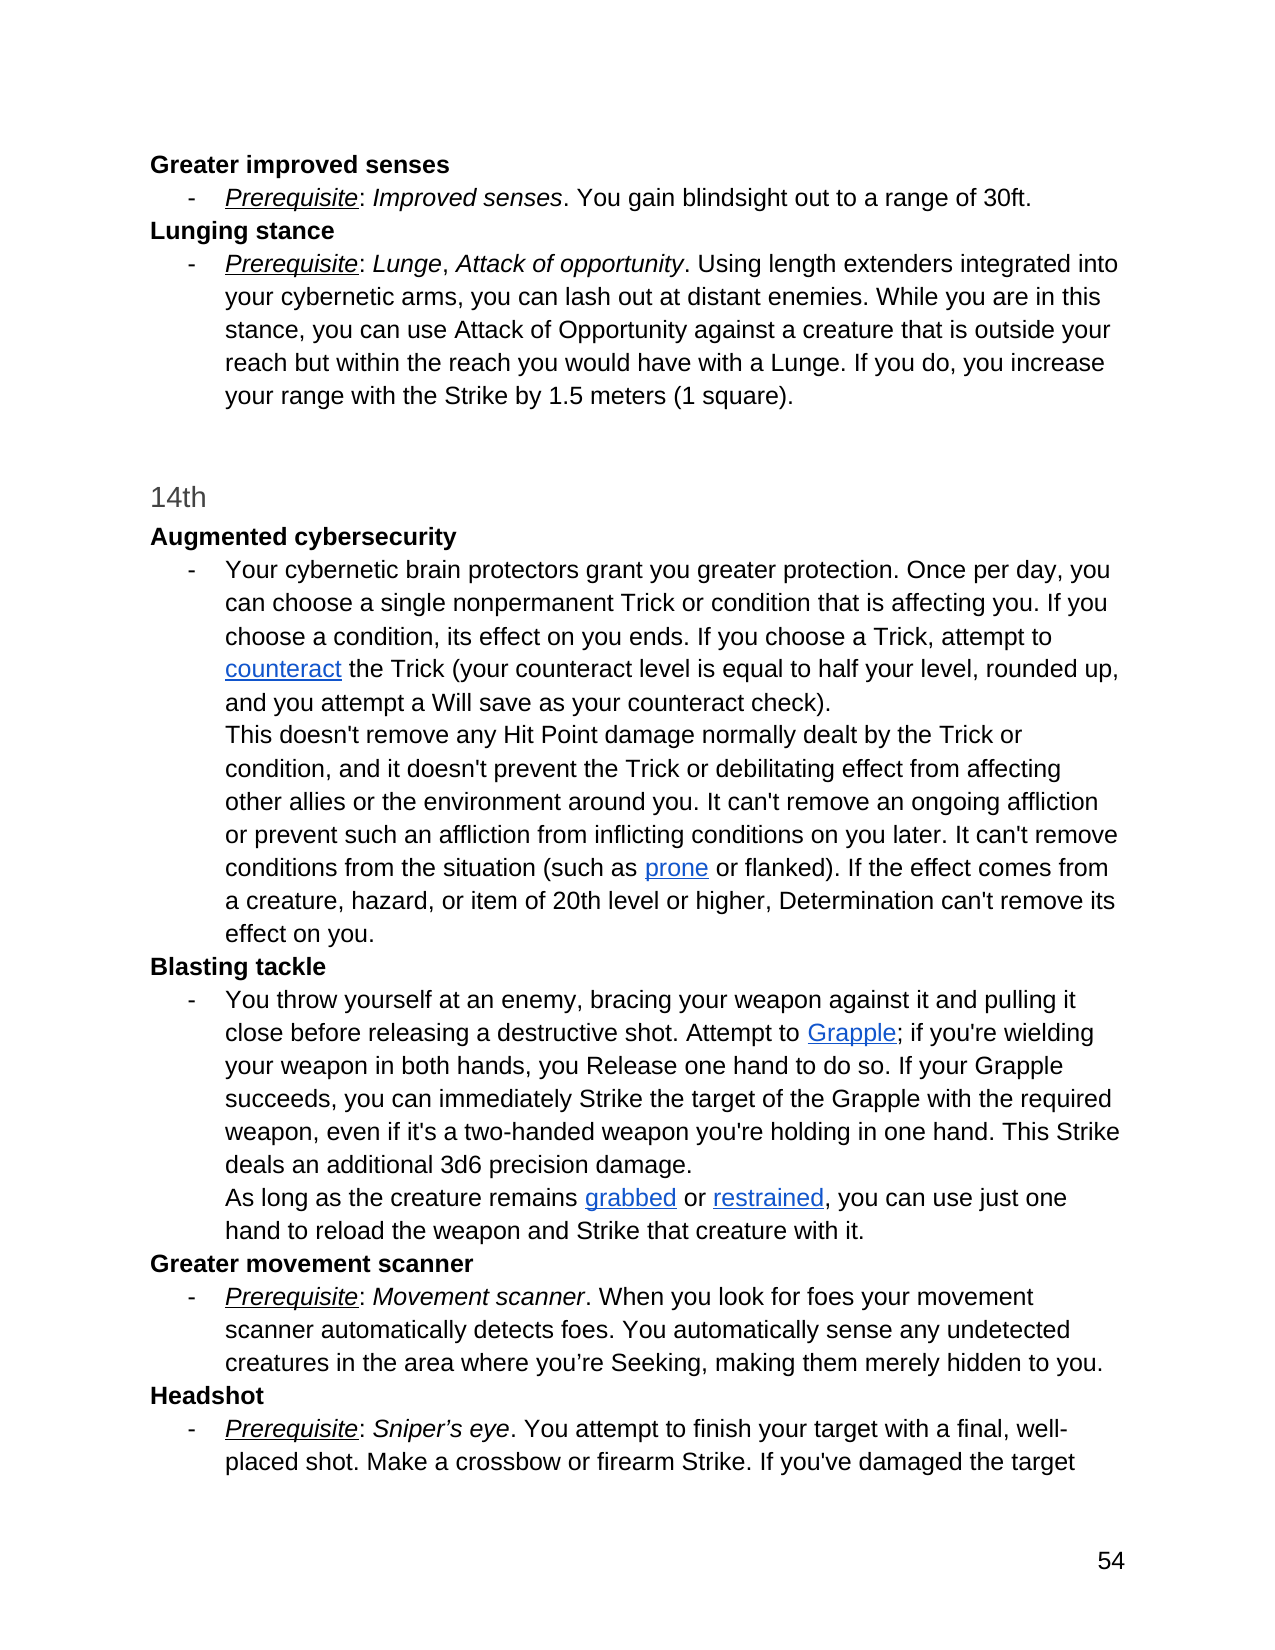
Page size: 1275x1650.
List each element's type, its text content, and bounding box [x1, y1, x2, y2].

list Prerequisite: Lunge, Attack of opportunity. Using length extenders integrated into your cybernetic arms, you can lash out at distant enemies. While you are in this stance, you can use Attack of Opportunity against a creature that is outside your reach but within the reach you would have with a Lunge. If you do, you increase your range with the Strike by 1.5 meters (1 square). [187, 249, 1125, 410]
text As long as the creature remains grabbed or restrained, you can use just one hand to reload the weapon and Strike that creature with it. [225, 1183, 1125, 1244]
text Lunging stance [150, 216, 1125, 245]
text Greater movement scanner [150, 1249, 1125, 1278]
text Augmented cybersecurity [150, 522, 1125, 551]
subtitle 14th [150, 481, 1125, 514]
text Headshot [150, 1381, 1125, 1410]
list Prerequisite: Movement scanner. When you look for foes your movement scanner automatically detects foes. You automatically sense any undetected creatures in the area where you’re Seeking, making them merely hidden to you. [187, 1282, 1125, 1377]
text Blasting tackle [150, 952, 1125, 980]
list Prerequisite: Improved senses. You gain blindsight out to a range of 30ft. [187, 183, 1125, 212]
list Prerequisite: Sniper’s eye. You attempt to finish your target with a final, well-placed shot. Make a crossbow or firearm Strike. If you've damaged the target [187, 1414, 1125, 1476]
text Greater improved senses [150, 150, 1125, 179]
text This doesn't remove any Hit Point damage normally dealt by the Trick or condition, and it doesn't prevent the Trick or debilitating effect from affecting other allies or the environment around you. It can't remove an ongoing affliction or prevent such an affliction from inflicting conditions on you later. It can't remove conditions from the situation (such as prone or flanked). If the effect comes from a creature, hazard, or item of 20th level or higher, Determination can't remove its effect on you. [225, 721, 1125, 947]
list Your cybernetic brain protectors grant you greater protection. Once per day, you can choose a single nonpermanent Trick or condition that is affecting you. If you choose a condition, its effect on you ends. If you choose a Trick, attempt to counteract the Trick (your counteract level is equal to half your level, rounded up, and you attempt a Will save as your counteract check). [187, 555, 1125, 716]
list You throw yourself at an enemy, bracing your weapon against it and pulling it close before releasing a destructive shot. Attempt to Grapple; if you're wielding your weapon in both hands, you Release one hand to do so. If your Grapple succeeds, you can immediately Strike the target of the Grapple with the required weapon, even if it's a two-handed weapon you're holding in one hand. This Strike deals an additional 3d6 precision damage. [187, 985, 1125, 1178]
